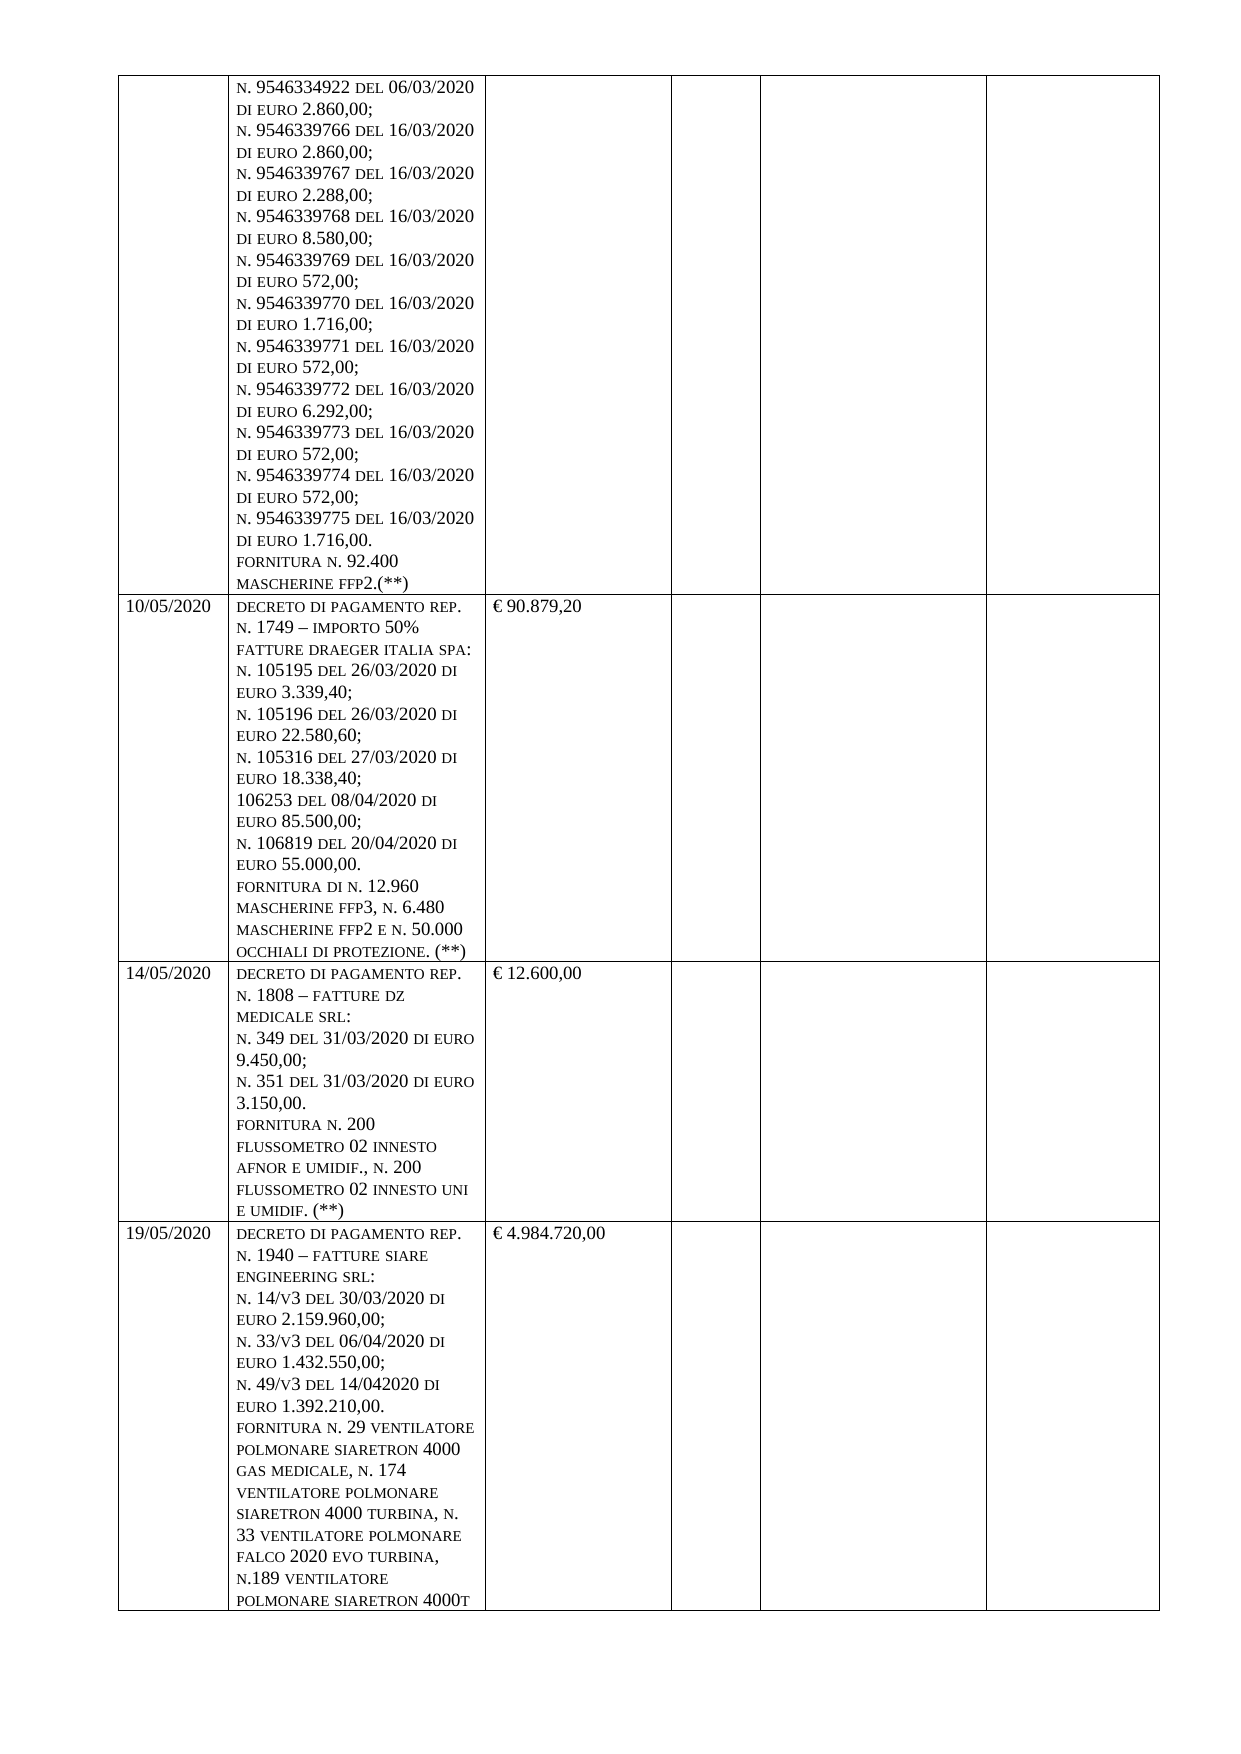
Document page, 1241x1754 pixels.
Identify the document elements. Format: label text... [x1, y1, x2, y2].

table_cell € 4.984.720,00 [486, 1222, 671, 1610]
table_cell [987, 595, 1159, 961]
table_cell [672, 76, 760, 593]
table_cell 10/05/2020 [119, 595, 228, 961]
table_cell [486, 76, 671, 593]
table_cell [761, 1222, 986, 1610]
table_cell 19/05/2020 [119, 1222, 228, 1610]
table_cell € 12.600,00 [486, 962, 671, 1221]
table_cell decreto di pagamento rep. n. 1749 – importo 50% fatture draeger italia spa: n. 105195 del 26/03/2020 di euro 3.339,40; n. 105196 del 26/03/2020 di euro 22.580,60; n. 105316 del 27/03/2020 di euro 18.338,40; 106253 del 08/04/2020 di euro 85.500,00; n. 106819 del 20/04/2020 di euro 55.000,00. fornitura di n. 12.960 mascherine ffp3, n. 6.480 mascherine ffp2 e n. 50.000 occhiali di protezione. (**) [229, 595, 485, 961]
table_cell [119, 76, 228, 593]
table_cell decreto di pagamento rep. n. 1940 – fatture siare engineering srl: n. 14/v3 del 30/03/2020 di euro 2.159.960,00; n. 33/v3 del 06/04/2020 di euro 1.432.550,00; n. 49/v3 del 14/042020 di euro 1.392.210,00. fornitura n. 29 ventilatore polmonare siaretron 4000 gas medicale, n. 174 ventilatore polmonare siaretron 4000 turbina, n. 33 ventilatore polmonare falco 2020 evo turbina, n.189 ventilatore polmonare siaretron 4000t [229, 1222, 485, 1610]
table_cell [987, 1222, 1159, 1610]
table_cell [761, 962, 986, 1221]
table_cell [672, 1222, 760, 1610]
table_cell [761, 595, 986, 961]
table_cell [987, 962, 1159, 1221]
table_cell [987, 76, 1159, 593]
table_cell € 90.879,20 [486, 595, 671, 961]
table_cell decreto di pagamento rep. n. 1808 – fatture dz medicale srl: n. 349 del 31/03/2020 di euro 9.450,00; n. 351 del 31/03/2020 di euro 3.150,00. fornitura n. 200 flussometro 02 innesto afnor e umidif., n. 200 flussometro 02 innesto uni e umidif. (**) [229, 962, 485, 1221]
table_cell n. 9546334922 del 06/03/2020 di euro 2.860,00; n. 9546339766 del 16/03/2020 di euro 2.860,00; n. 9546339767 del 16/03/2020 di euro 2.288,00; n. 9546339768 del 16/03/2020 di euro 8.580,00; n. 9546339769 del 16/03/2020 di euro 572,00; n. 9546339770 del 16/03/2020 di euro 1.716,00; n. 9546339771 del 16/03/2020 di euro 572,00; n. 9546339772 del 16/03/2020 di euro 6.292,00; n. 9546339773 del 16/03/2020 di euro 572,00; n. 9546339774 del 16/03/2020 di euro 572,00; n. 9546339775 del 16/03/2020 di euro 1.716,00. fornitura n. 92.400 mascherine ffp2.(**) [229, 76, 485, 593]
table_cell [672, 962, 760, 1221]
table_cell [672, 595, 760, 961]
table_cell [761, 76, 986, 593]
table_cell 14/05/2020 [119, 962, 228, 1221]
